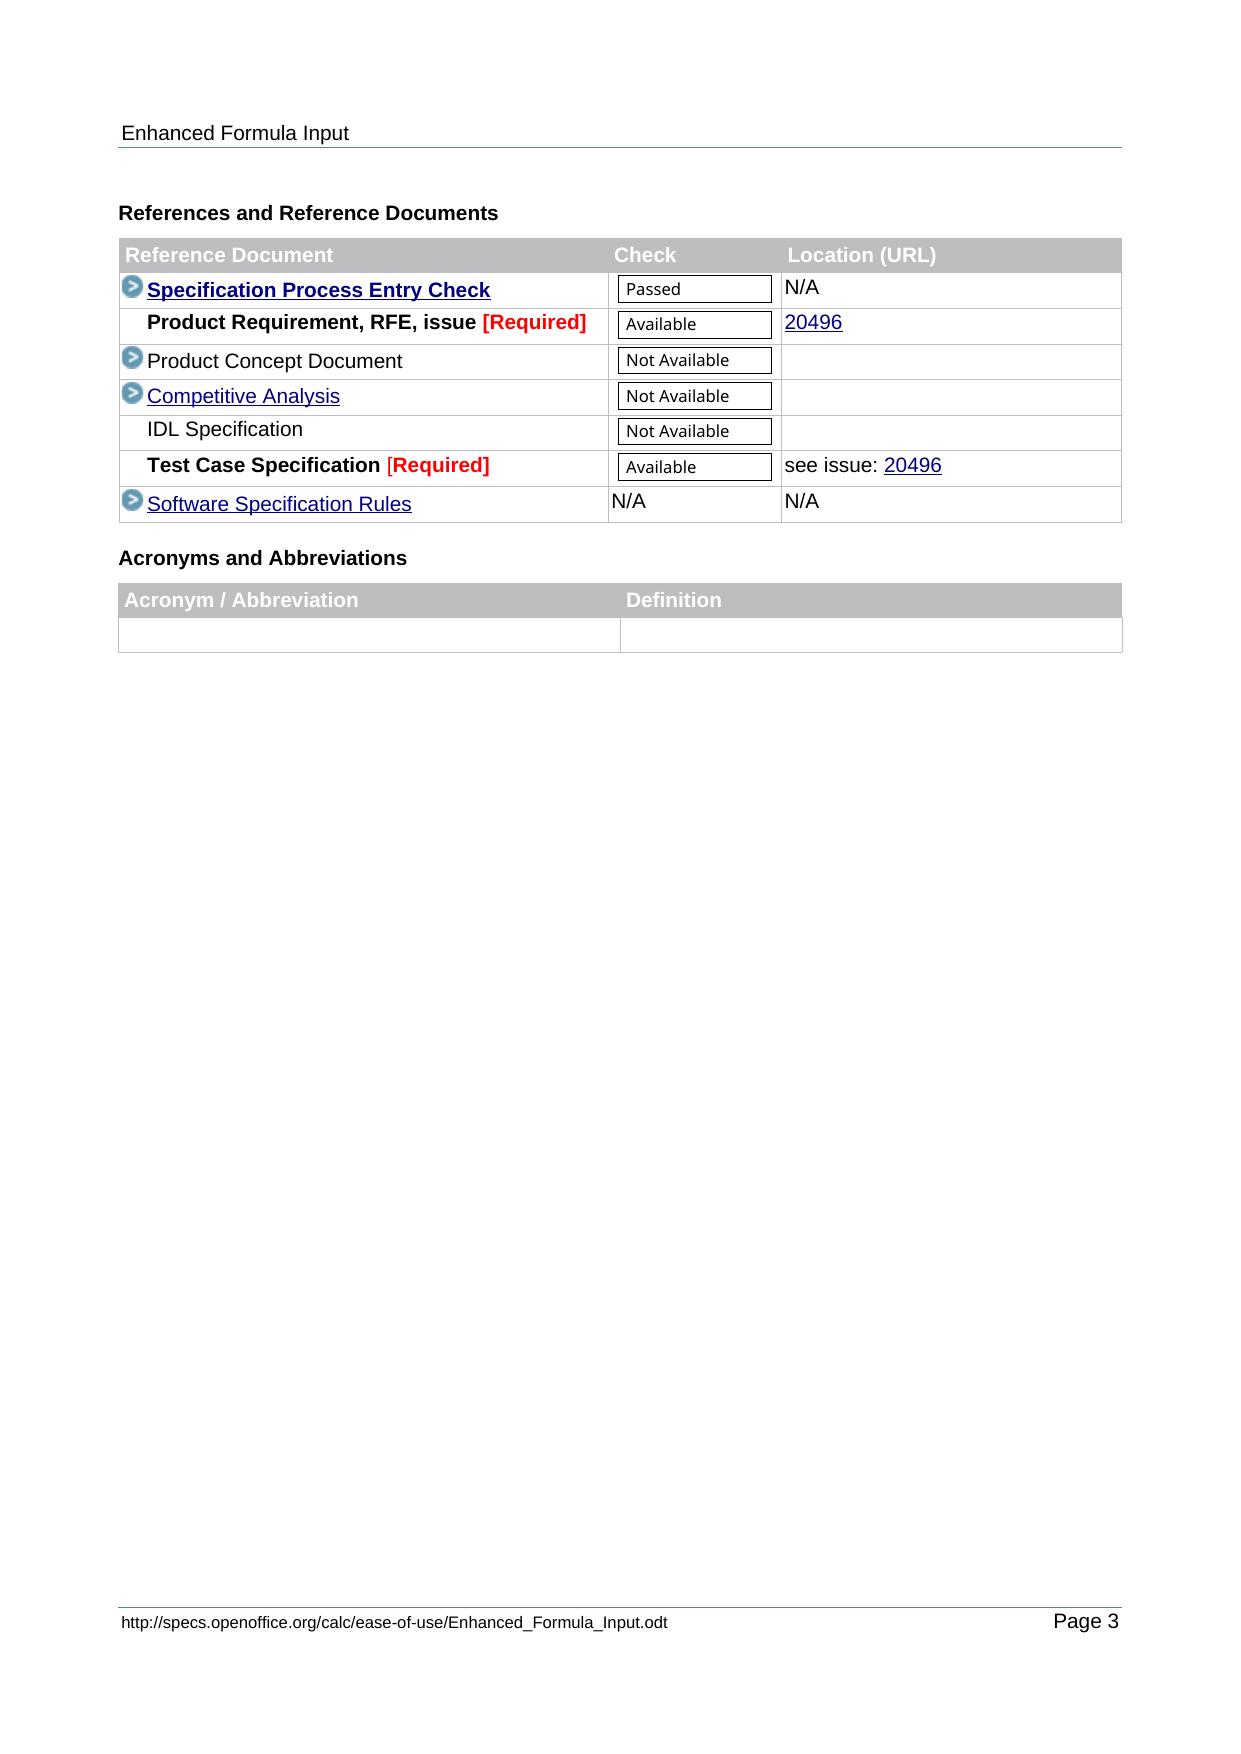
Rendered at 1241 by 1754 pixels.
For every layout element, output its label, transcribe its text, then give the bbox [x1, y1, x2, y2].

table_header Acronym / Abbreviation [118, 583, 620, 617]
picture [122, 489, 147, 511]
table_header Location (URL) [782, 238, 1122, 273]
table_cell Software Specification Rules [120, 487, 608, 522]
table_cell <Please enter location here> [782, 345, 1121, 379]
picture [122, 275, 147, 298]
table_cell 20496 [782, 309, 1121, 344]
table_cell Product Requirement, RFE, issue [Required] [120, 309, 608, 344]
table_cell [609, 345, 781, 379]
table_cell [621, 618, 1122, 652]
table_cell [609, 273, 781, 308]
picture [122, 382, 147, 404]
subtitle References and Reference Documents [118, 202, 1122, 225]
table_cell N/A [609, 487, 781, 522]
table_cell Product Concept Document [120, 345, 608, 379]
subtitle Acronyms and Abbreviations [118, 547, 1122, 570]
table_cell N/A [782, 487, 1121, 522]
table_cell [609, 416, 781, 450]
table_cell Specification Process Entry Check [120, 273, 608, 308]
table_cell Competitive Analysis [120, 380, 608, 415]
table_cell see issue: 20496 [782, 451, 1121, 486]
table_cell <Please enter location here> [782, 380, 1121, 415]
table_header Reference Document [119, 238, 608, 273]
table_cell <Please enter location here> [782, 416, 1121, 450]
picture [122, 346, 147, 369]
table_cell [609, 451, 781, 486]
table_cell [119, 618, 620, 652]
table_cell [609, 380, 781, 415]
table_cell N/A [782, 273, 1121, 308]
table_cell IDL Specification [120, 416, 608, 450]
table_header Check [609, 238, 781, 273]
table_header Definition [620, 583, 1122, 617]
table_cell [609, 309, 781, 344]
table_cell Test Case Specification [Required] [120, 451, 608, 486]
